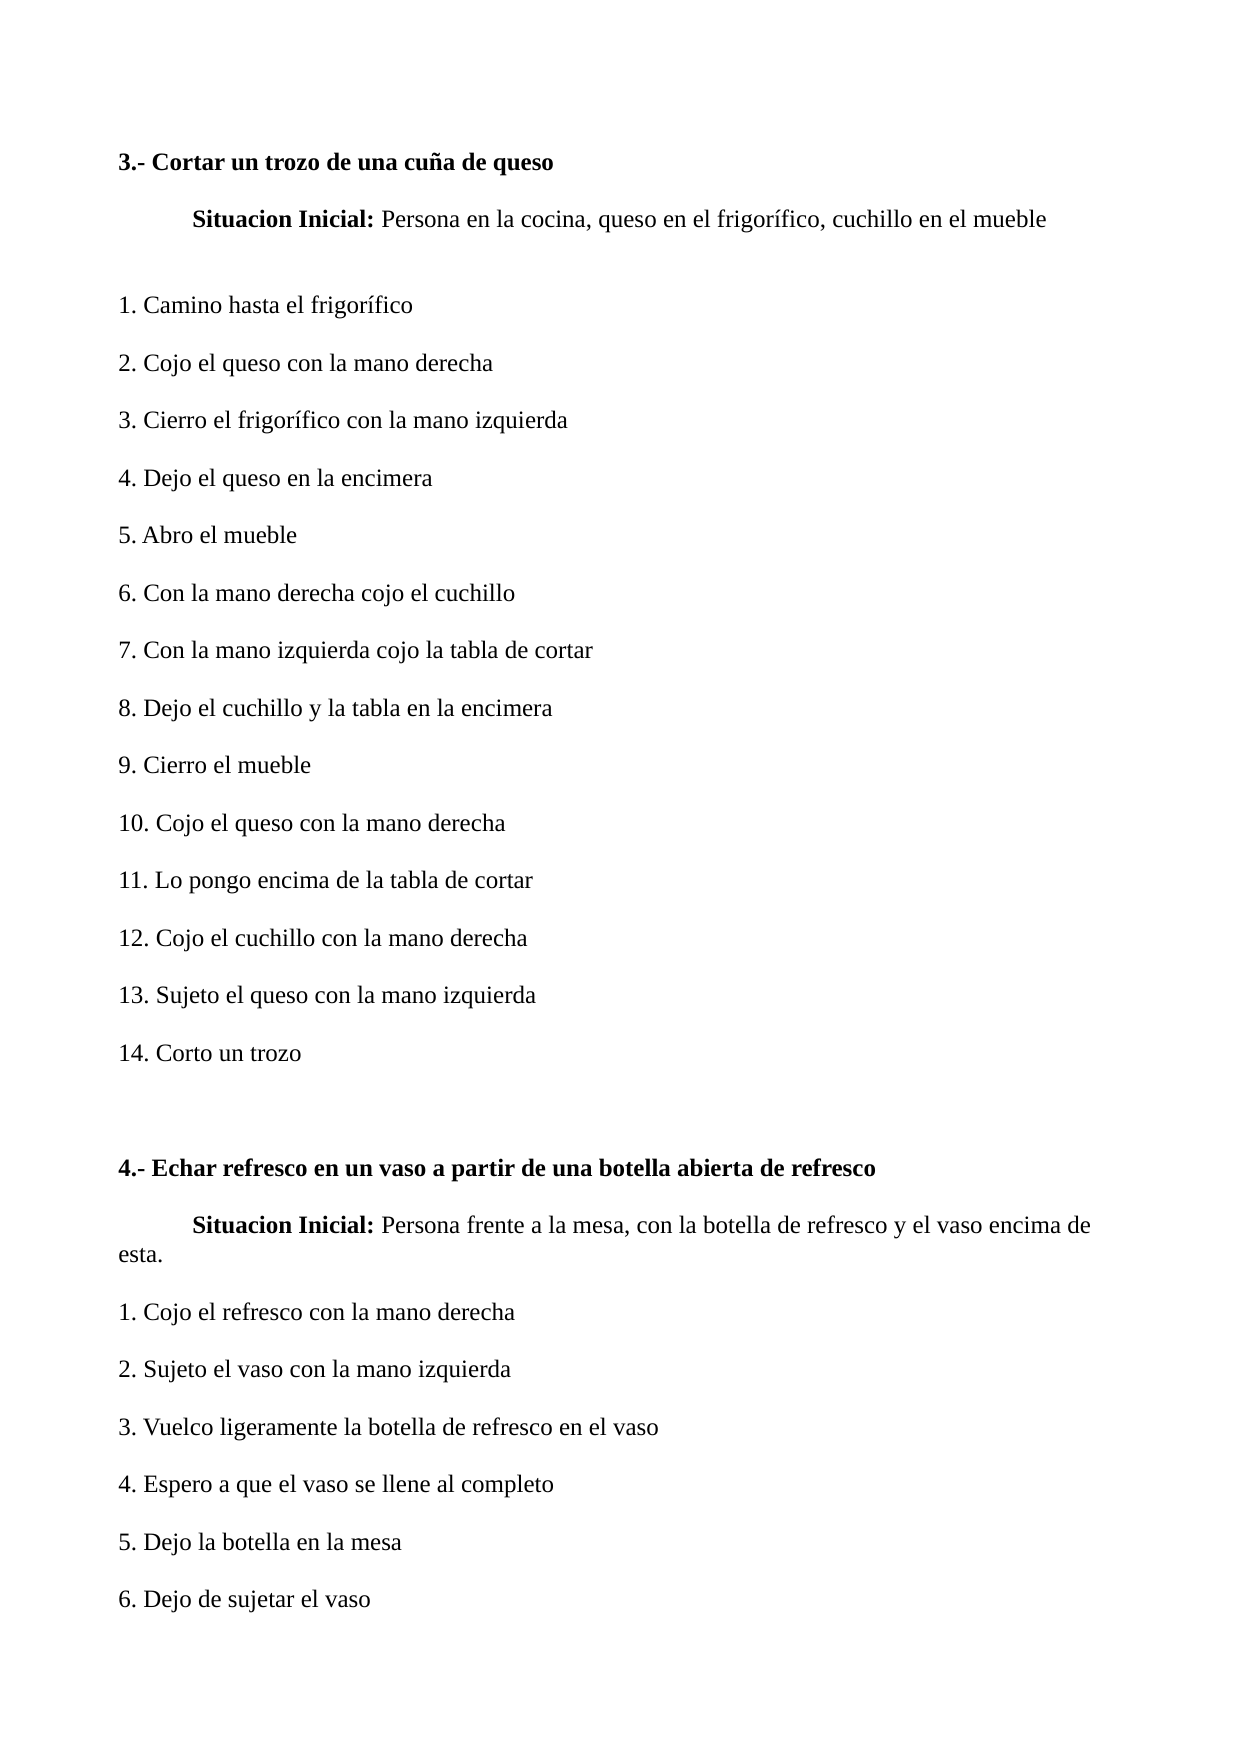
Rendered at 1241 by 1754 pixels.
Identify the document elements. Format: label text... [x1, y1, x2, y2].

text 8. Dejo el cuchillo y la tabla en la encimera [118, 693, 1122, 722]
text 1. Cojo el refresco con la mano derecha [118, 1297, 1122, 1326]
text 1. Camino hasta el frigorífico [118, 291, 1122, 319]
text 4. Dejo el queso en la encimera [118, 463, 1122, 492]
text 12. Cojo el cuchillo con la mano derecha [118, 923, 1122, 952]
text 4.- Echar refresco en un vaso a partir de una botella abierta de refresco [118, 1153, 1122, 1182]
text 9. Cierro el mueble [118, 751, 1122, 779]
text 14. Corto un trozo [118, 1038, 1122, 1067]
text 11. Lo pongo encima de la tabla de cortar [118, 866, 1122, 894]
text 3.- Cortar un trozo de una cuña de queso [118, 147, 1122, 176]
text 4. Espero a que el vaso se llene al completo [118, 1469, 1122, 1498]
text 6. Con la mano derecha cojo el cuchillo [118, 578, 1122, 607]
text 3. Cierro el frigorífico con la mano izquierda [118, 406, 1122, 434]
text 3. Vuelco ligeramente la botella de refresco en el vaso [118, 1412, 1122, 1441]
text 5. Abro el mueble [118, 521, 1122, 549]
text 2. Sujeto el vaso con la mano izquierda [118, 1354, 1122, 1383]
text 6. Dejo de sujetar el vaso [118, 1584, 1122, 1613]
text 13. Sujeto el queso con la mano izquierda [118, 981, 1122, 1009]
text 2. Cojo el queso con la mano derecha [118, 348, 1122, 377]
text 5. Dejo la botella en la mesa [118, 1527, 1122, 1556]
text Situacion Inicial: Persona en la cocina, queso en el frigorífico, cuchillo en el mueble [118, 204, 1122, 233]
text 10. Cojo el queso con la mano derecha [118, 808, 1122, 837]
text 7. Con la mano izquierda cojo la tabla de cortar [118, 636, 1122, 664]
text Situacion Inicial: Persona frente a la mesa, con la botella de refresco y el vaso encima de esta. [118, 1211, 1122, 1268]
